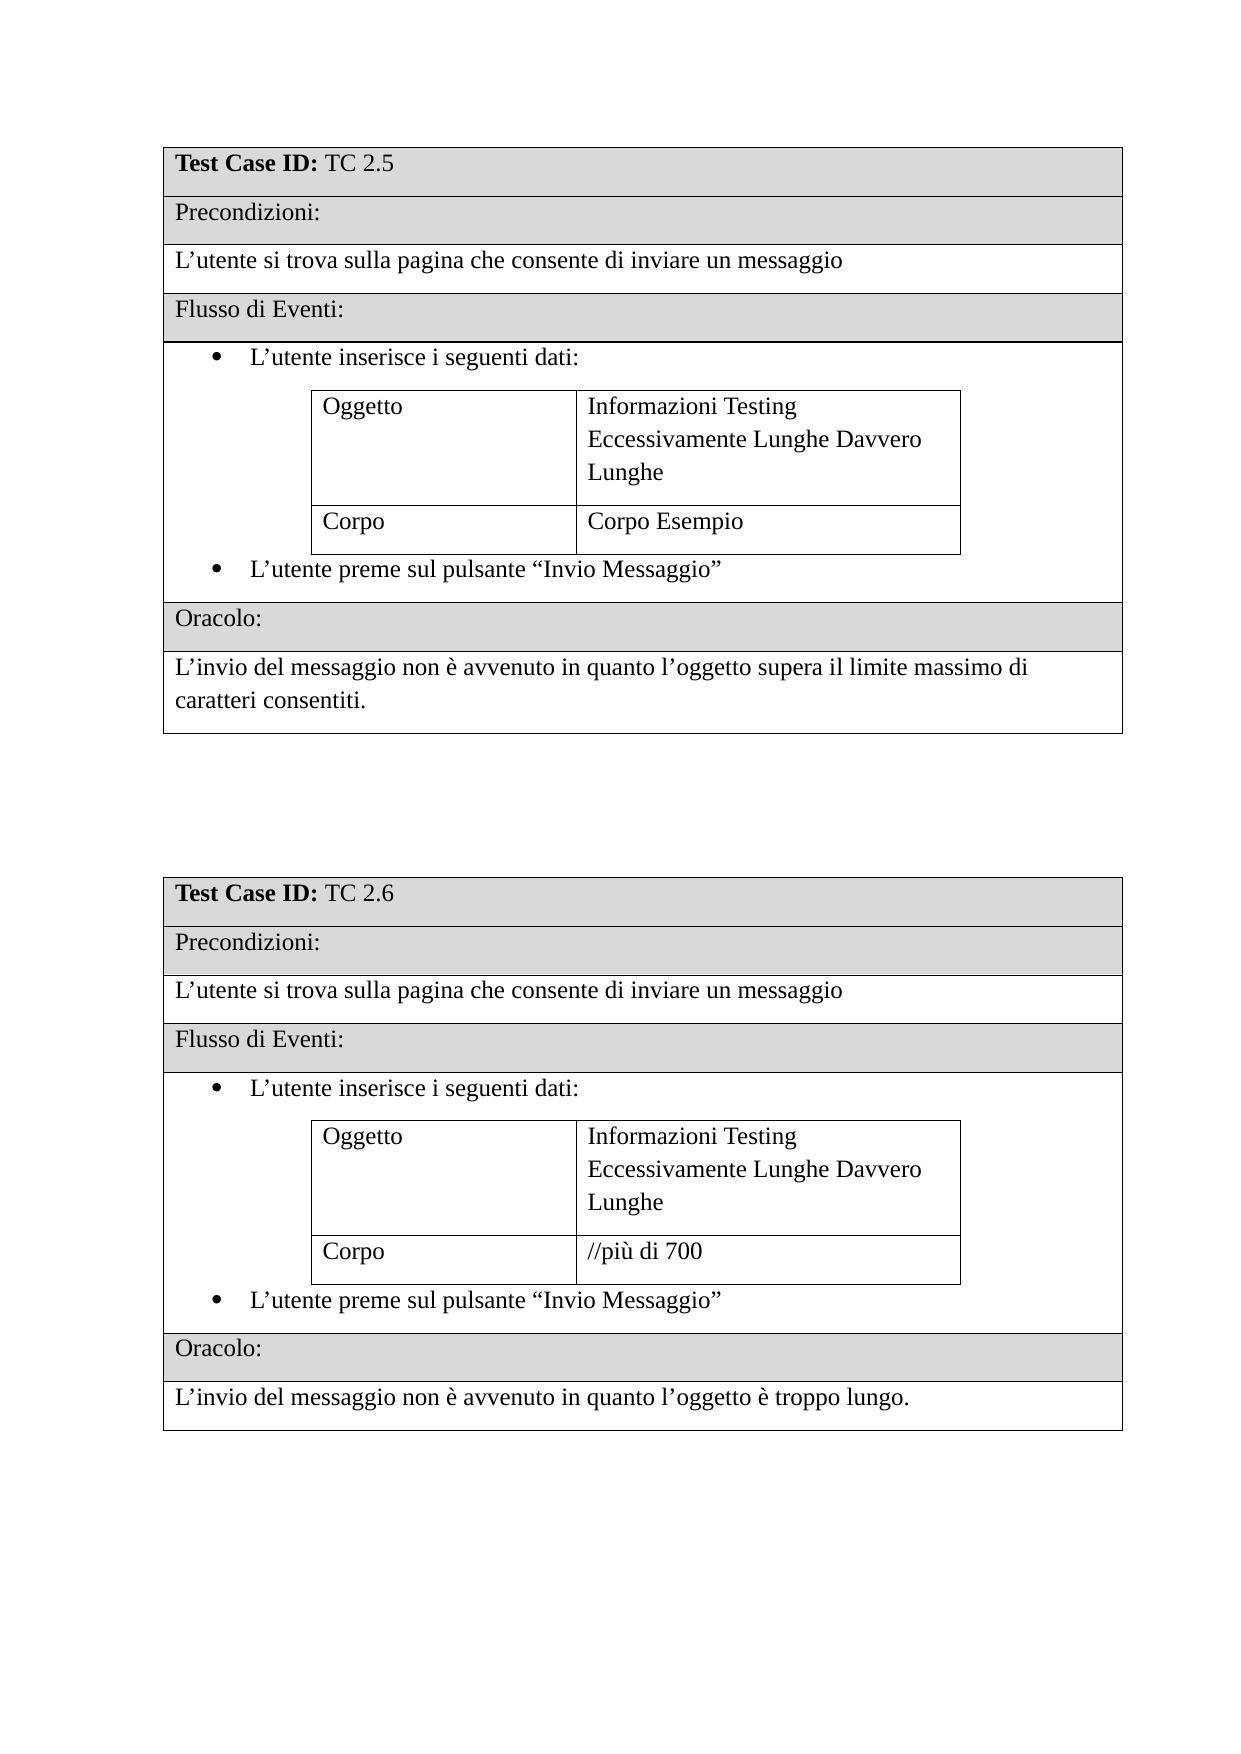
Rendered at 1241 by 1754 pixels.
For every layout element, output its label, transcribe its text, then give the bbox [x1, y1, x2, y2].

table_cell L’utente inserisce i seguenti dati: L’utente preme sul pulsante “Invio Messaggio” [164, 343, 1122, 602]
table_cell Flusso di Eventi: [164, 294, 1122, 341]
table_header Informazioni Testing Eccessivamente Lunghe Davvero Lunghe [577, 1121, 960, 1235]
table_header Oggetto [312, 1121, 576, 1235]
table_header Informazioni Testing Eccessivamente Lunghe Davvero Lunghe [577, 391, 960, 505]
table_cell Corpo Esempio [577, 506, 960, 553]
table_cell Oracolo: [164, 1334, 1122, 1381]
table_cell L’invio del messaggio non è avvenuto in quanto l’oggetto è troppo lungo. [164, 1382, 1122, 1430]
table_cell L’utente inserisce i seguenti dati: L’utente preme sul pulsante “Invio Messaggio” [164, 1073, 1122, 1332]
table_header Test Case ID: TC 2.6 [164, 878, 1122, 926]
table_cell Corpo [312, 506, 576, 553]
table_cell L’invio del messaggio non è avvenuto in quanto l’oggetto supera il limite massimo di caratteri consentiti. [164, 652, 1122, 732]
table_cell L’utente si trova sulla pagina che consente di inviare un messaggio [164, 976, 1122, 1023]
table_cell Corpo [312, 1236, 576, 1284]
table_cell L’utente si trova sulla pagina che consente di inviare un messaggio [164, 245, 1122, 293]
table_cell Oracolo: [164, 603, 1122, 651]
table_cell Precondizioni: [164, 927, 1122, 974]
table_cell Precondizioni: [164, 197, 1122, 244]
table_cell Flusso di Eventi: [164, 1024, 1122, 1072]
table_header Oggetto [312, 391, 576, 505]
table_header Test Case ID: TC 2.5 [164, 148, 1122, 196]
table_cell //più di 700 [577, 1236, 960, 1284]
